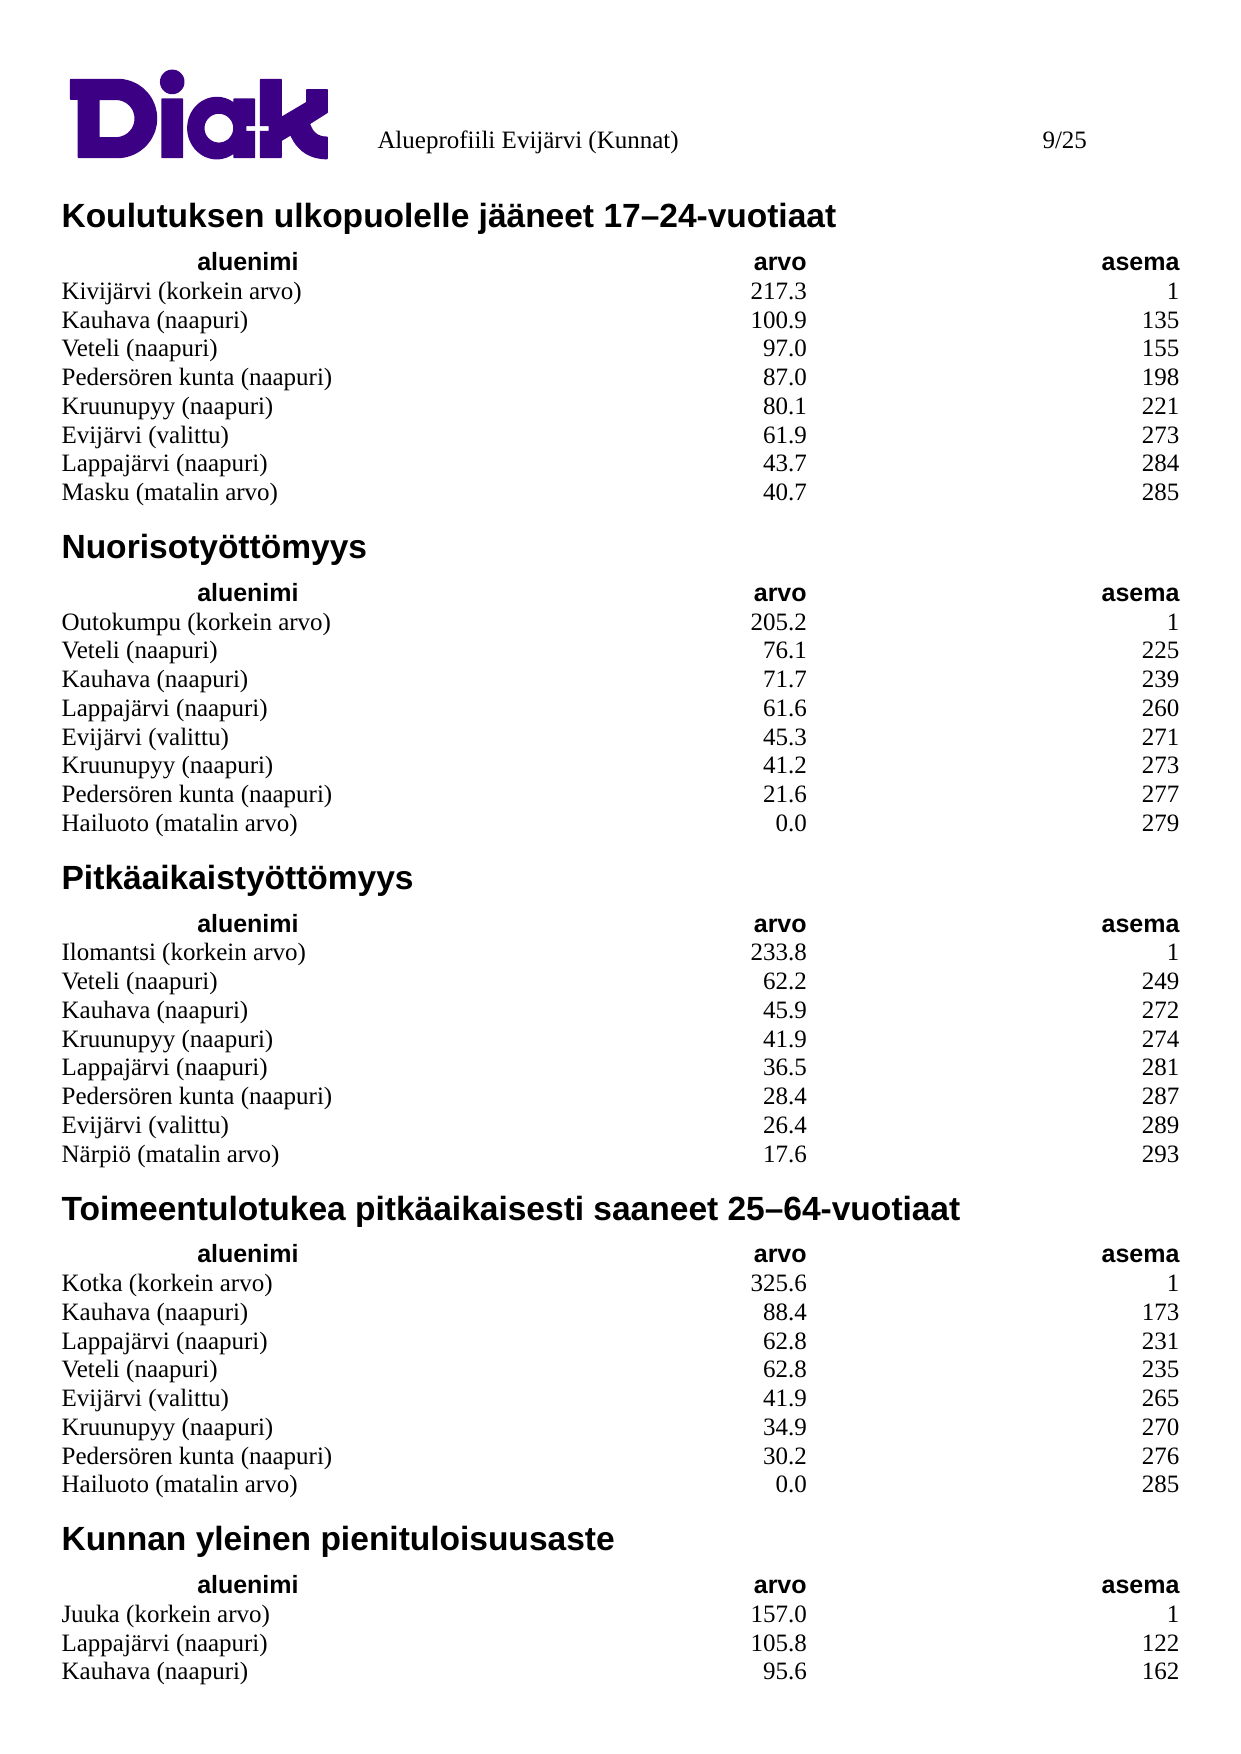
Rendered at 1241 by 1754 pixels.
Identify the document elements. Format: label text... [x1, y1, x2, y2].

table_cell 40.7 [434, 477, 806, 506]
table_cell 162 [806, 1656, 1179, 1685]
table_cell Masku (matalin arvo) [61, 477, 434, 506]
table_header aluenimi [61, 247, 434, 276]
table_cell 221 [806, 391, 1179, 420]
table_cell 1 [806, 1599, 1179, 1628]
table_cell 198 [806, 362, 1179, 391]
table_cell 62.2 [434, 966, 806, 995]
table_cell Kruunupyy (naapuri) [61, 391, 434, 420]
table_cell 284 [806, 449, 1179, 477]
table_cell 76.1 [434, 636, 806, 664]
table_cell 97.0 [434, 334, 806, 362]
table_cell 28.4 [434, 1081, 806, 1110]
table_cell 271 [806, 722, 1179, 751]
table_cell Ilomantsi (korkein arvo) [61, 938, 434, 966]
table_cell 205.2 [434, 607, 806, 636]
table_cell 34.9 [434, 1412, 806, 1441]
table_cell 235 [806, 1355, 1179, 1383]
table_header asema [806, 1570, 1179, 1599]
table_header arvo [434, 909, 806, 937]
table_cell 277 [806, 779, 1179, 808]
table_header arvo [434, 1240, 806, 1268]
table_cell 273 [806, 751, 1179, 779]
table_cell 30.2 [434, 1441, 806, 1469]
table_cell Outokumpu (korkein arvo) [61, 607, 434, 636]
table_cell Kivijärvi (korkein arvo) [61, 276, 434, 305]
table_cell 157.0 [434, 1599, 806, 1628]
table_cell Pedersören kunta (naapuri) [61, 1081, 434, 1110]
table_cell 88.4 [434, 1297, 806, 1326]
table_cell Lappajärvi (naapuri) [61, 1628, 434, 1656]
table_cell Kauhava (naapuri) [61, 664, 434, 693]
table_cell Juuka (korkein arvo) [61, 1599, 434, 1628]
table_cell 41.9 [434, 1024, 806, 1052]
table_cell 80.1 [434, 391, 806, 420]
table_cell 233.8 [434, 938, 806, 966]
table_cell Veteli (naapuri) [61, 966, 434, 995]
table_cell Evijärvi (valittu) [61, 1383, 434, 1412]
table_cell Veteli (naapuri) [61, 1355, 434, 1383]
table_cell 239 [806, 664, 1179, 693]
table_cell 287 [806, 1081, 1179, 1110]
table_header arvo [434, 578, 806, 607]
subtitle Kunnan yleinen pienituloisuusaste [61, 1519, 1179, 1558]
table_header asema [806, 909, 1179, 937]
table_header arvo [434, 1570, 806, 1599]
table_cell Kauhava (naapuri) [61, 995, 434, 1024]
table_cell 265 [806, 1383, 1179, 1412]
table_cell Veteli (naapuri) [61, 334, 434, 362]
table_cell 279 [806, 808, 1179, 837]
table_cell Kruunupyy (naapuri) [61, 1412, 434, 1441]
table_cell 1 [806, 276, 1179, 305]
table_header asema [806, 247, 1179, 276]
table_cell 36.5 [434, 1053, 806, 1081]
table_cell 270 [806, 1412, 1179, 1441]
table_cell 62.8 [434, 1326, 806, 1354]
subtitle Nuorisotyöttömyys [61, 527, 1179, 566]
table_cell Kauhava (naapuri) [61, 1656, 434, 1685]
table_cell Hailuoto (matalin arvo) [61, 1470, 434, 1498]
table_cell 260 [806, 693, 1179, 722]
table_cell Evijärvi (valittu) [61, 1110, 434, 1139]
table_cell Lappajärvi (naapuri) [61, 1326, 434, 1354]
table_cell 45.3 [434, 722, 806, 751]
table_header aluenimi [61, 1240, 434, 1268]
table_cell 249 [806, 966, 1179, 995]
table_cell 87.0 [434, 362, 806, 391]
table_header arvo [434, 247, 806, 276]
table_header aluenimi [61, 578, 434, 607]
table_cell Evijärvi (valittu) [61, 420, 434, 448]
table_cell Lappajärvi (naapuri) [61, 449, 434, 477]
table_cell Kruunupyy (naapuri) [61, 751, 434, 779]
subtitle Koulutuksen ulkopuolelle jääneet 17–24-vuotiaat [61, 196, 1179, 235]
table_cell 285 [806, 1470, 1179, 1498]
table_cell 41.2 [434, 751, 806, 779]
table_cell Pedersören kunta (naapuri) [61, 779, 434, 808]
table_cell 95.6 [434, 1656, 806, 1685]
table_cell Lappajärvi (naapuri) [61, 1053, 434, 1081]
table_cell 273 [806, 420, 1179, 448]
table_cell 285 [806, 477, 1179, 506]
table_cell 0.0 [434, 808, 806, 837]
table_cell Kauhava (naapuri) [61, 305, 434, 333]
table_cell 272 [806, 995, 1179, 1024]
table_cell 155 [806, 334, 1179, 362]
subtitle Toimeentulotukea pitkäaikaisesti saaneet 25–64-vuotiaat [61, 1188, 1179, 1227]
table_cell 41.9 [434, 1383, 806, 1412]
table_cell 26.4 [434, 1110, 806, 1139]
table_header aluenimi [61, 1570, 434, 1599]
table_cell 293 [806, 1139, 1179, 1167]
table_cell 1 [806, 1268, 1179, 1297]
table_cell Kauhava (naapuri) [61, 1297, 434, 1326]
table_cell 281 [806, 1053, 1179, 1081]
table_cell 0.0 [434, 1470, 806, 1498]
table_cell 105.8 [434, 1628, 806, 1656]
table_cell 173 [806, 1297, 1179, 1326]
table_cell 274 [806, 1024, 1179, 1052]
table_cell 62.8 [434, 1355, 806, 1383]
table_cell Lappajärvi (naapuri) [61, 693, 434, 722]
table_header aluenimi [61, 909, 434, 937]
table_cell 61.6 [434, 693, 806, 722]
table_cell Kruunupyy (naapuri) [61, 1024, 434, 1052]
table_cell 45.9 [434, 995, 806, 1024]
table_cell 231 [806, 1326, 1179, 1354]
table_cell 276 [806, 1441, 1179, 1469]
table_cell Hailuoto (matalin arvo) [61, 808, 434, 837]
table_cell Pedersören kunta (naapuri) [61, 362, 434, 391]
table_cell 43.7 [434, 449, 806, 477]
table_cell 21.6 [434, 779, 806, 808]
table_cell 1 [806, 938, 1179, 966]
table_cell 289 [806, 1110, 1179, 1139]
table_cell Kotka (korkein arvo) [61, 1268, 434, 1297]
table_cell Veteli (naapuri) [61, 636, 434, 664]
table_cell 61.9 [434, 420, 806, 448]
table_header asema [806, 578, 1179, 607]
subtitle Pitkäaikaistyöttömyys [61, 858, 1179, 896]
table_header asema [806, 1240, 1179, 1268]
table_cell Närpiö (matalin arvo) [61, 1139, 434, 1167]
table_cell 135 [806, 305, 1179, 333]
table_cell 1 [806, 607, 1179, 636]
table_cell 100.9 [434, 305, 806, 333]
table_cell 225 [806, 636, 1179, 664]
table_cell 217.3 [434, 276, 806, 305]
table_cell Pedersören kunta (naapuri) [61, 1441, 434, 1469]
table_cell 71.7 [434, 664, 806, 693]
table_cell 122 [806, 1628, 1179, 1656]
table_cell Evijärvi (valittu) [61, 722, 434, 751]
table_cell 325.6 [434, 1268, 806, 1297]
table_cell 17.6 [434, 1139, 806, 1167]
